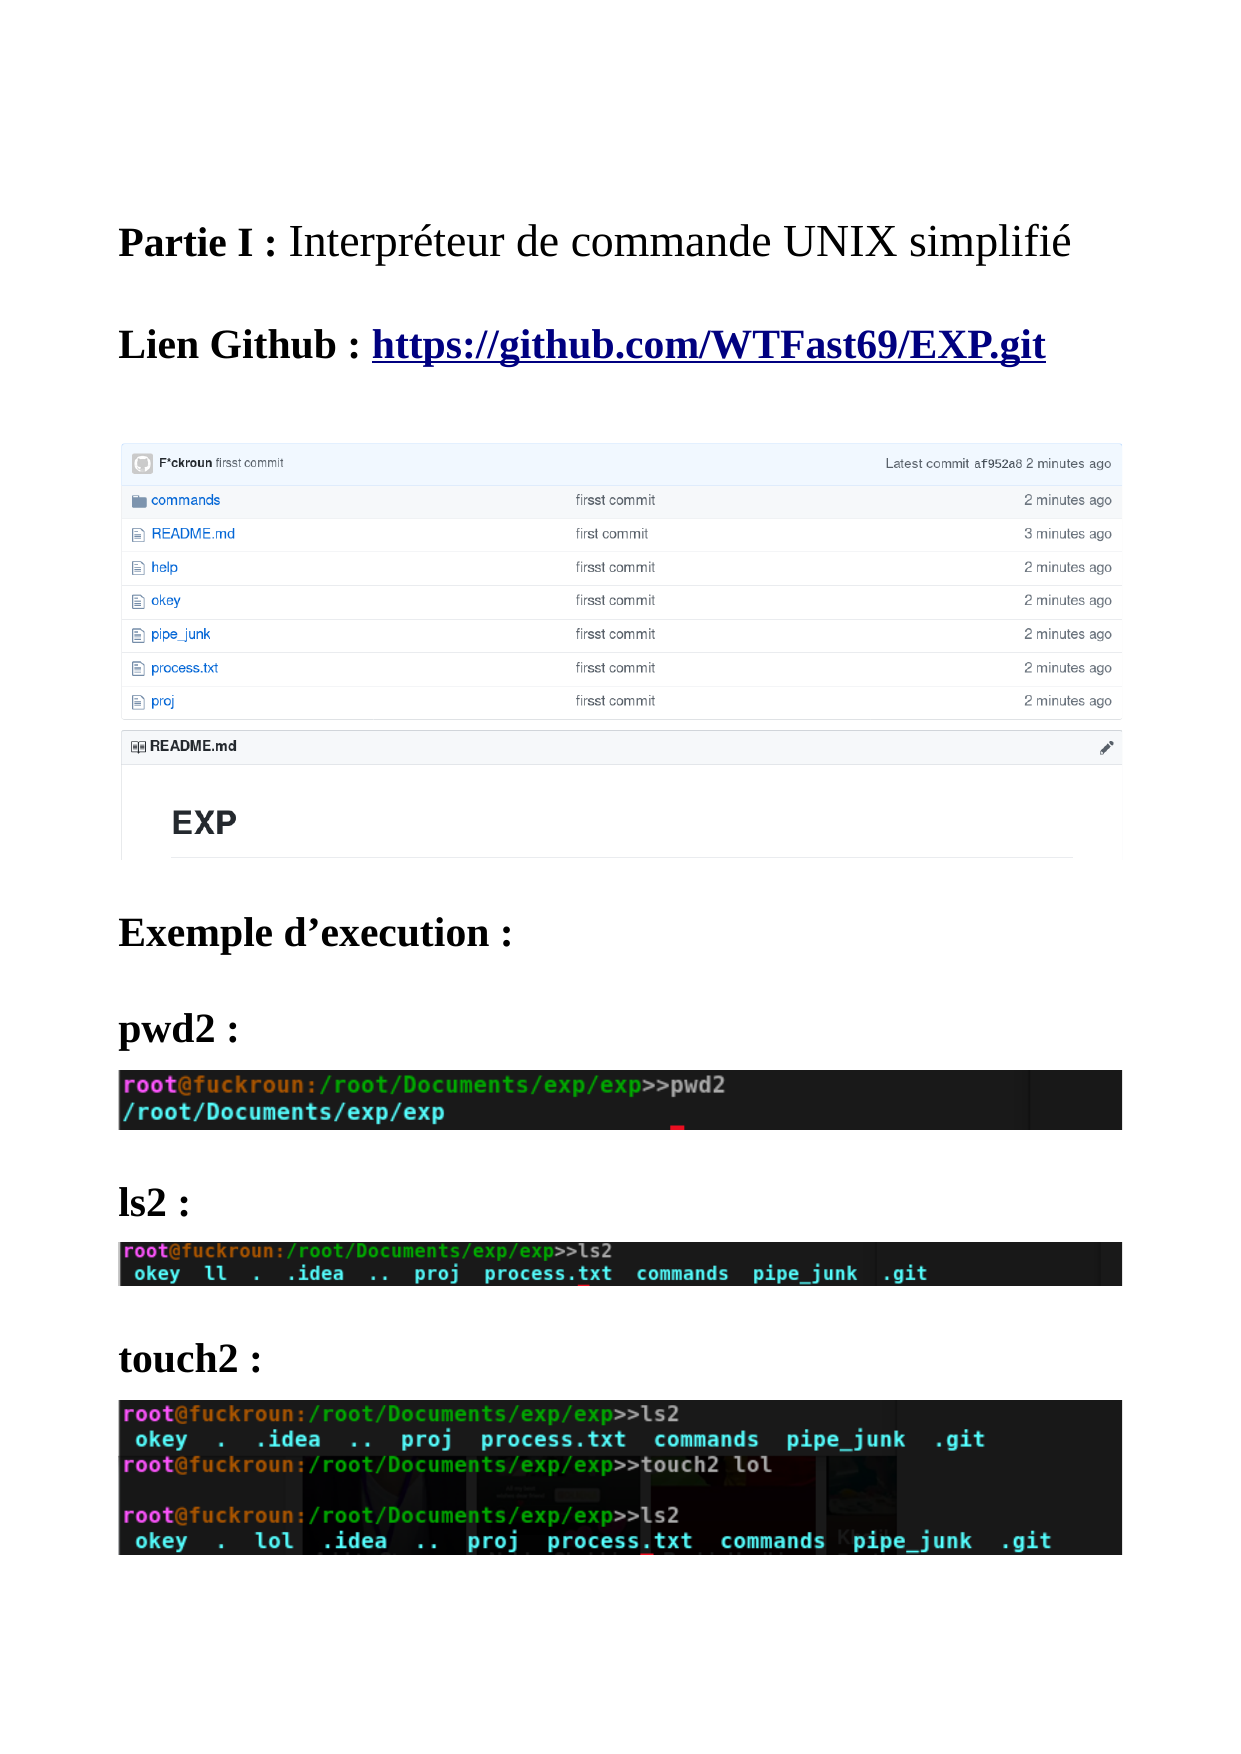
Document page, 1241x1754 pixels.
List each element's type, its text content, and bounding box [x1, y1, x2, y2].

text ls2 : [118, 1178, 1122, 1226]
picture [118, 1070, 1123, 1130]
picture [118, 1242, 1123, 1286]
picture [118, 440, 1123, 860]
text Partie I : Interpréteur de commande UNIX simplifié [118, 214, 1122, 267]
text touch2 : [118, 1333, 1122, 1381]
text Exemple d’execution : [118, 908, 1122, 956]
picture [118, 1400, 1123, 1555]
text pwd2 : [118, 1003, 1122, 1051]
text Lien Github : https://github.com/WTFast69/EXP.git [118, 319, 1122, 367]
